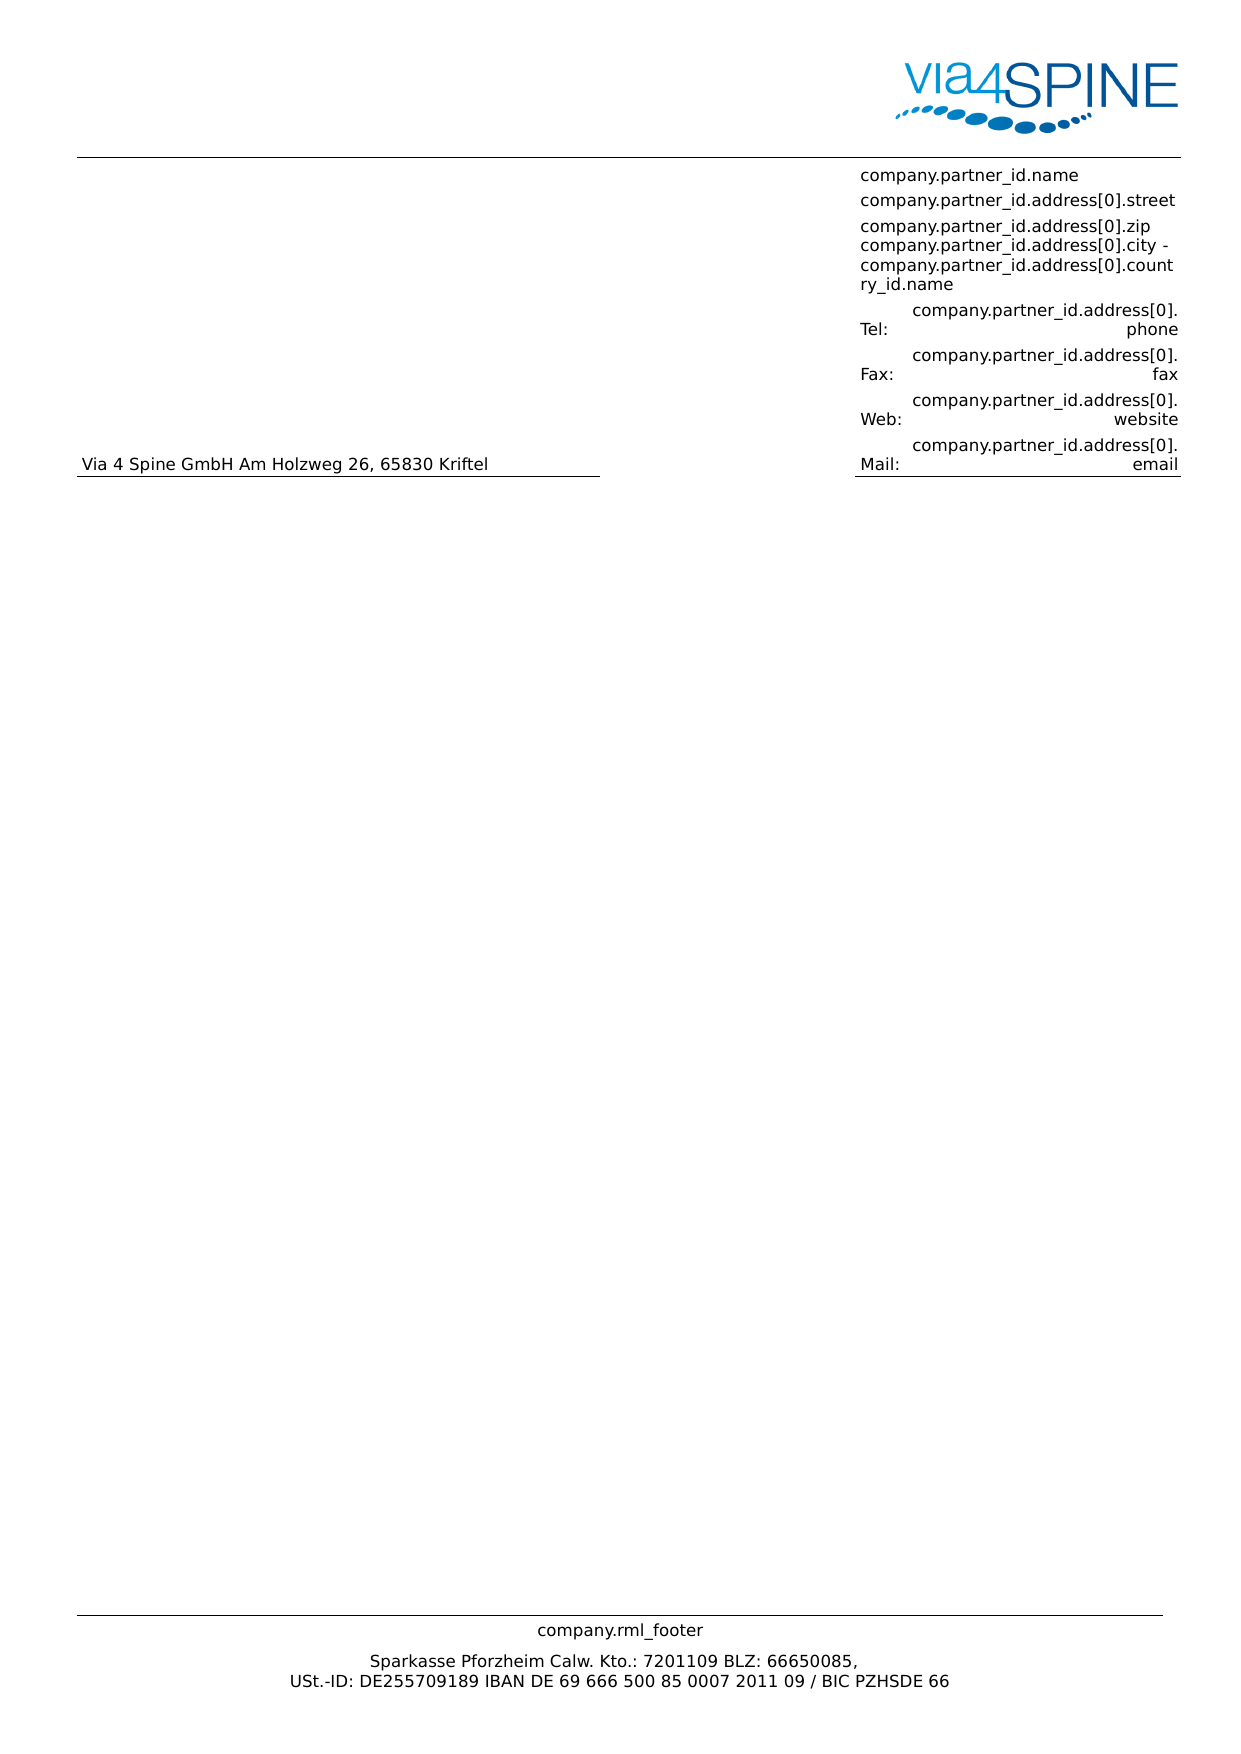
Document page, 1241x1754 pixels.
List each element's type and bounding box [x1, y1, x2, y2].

picture [892, 57, 1181, 137]
